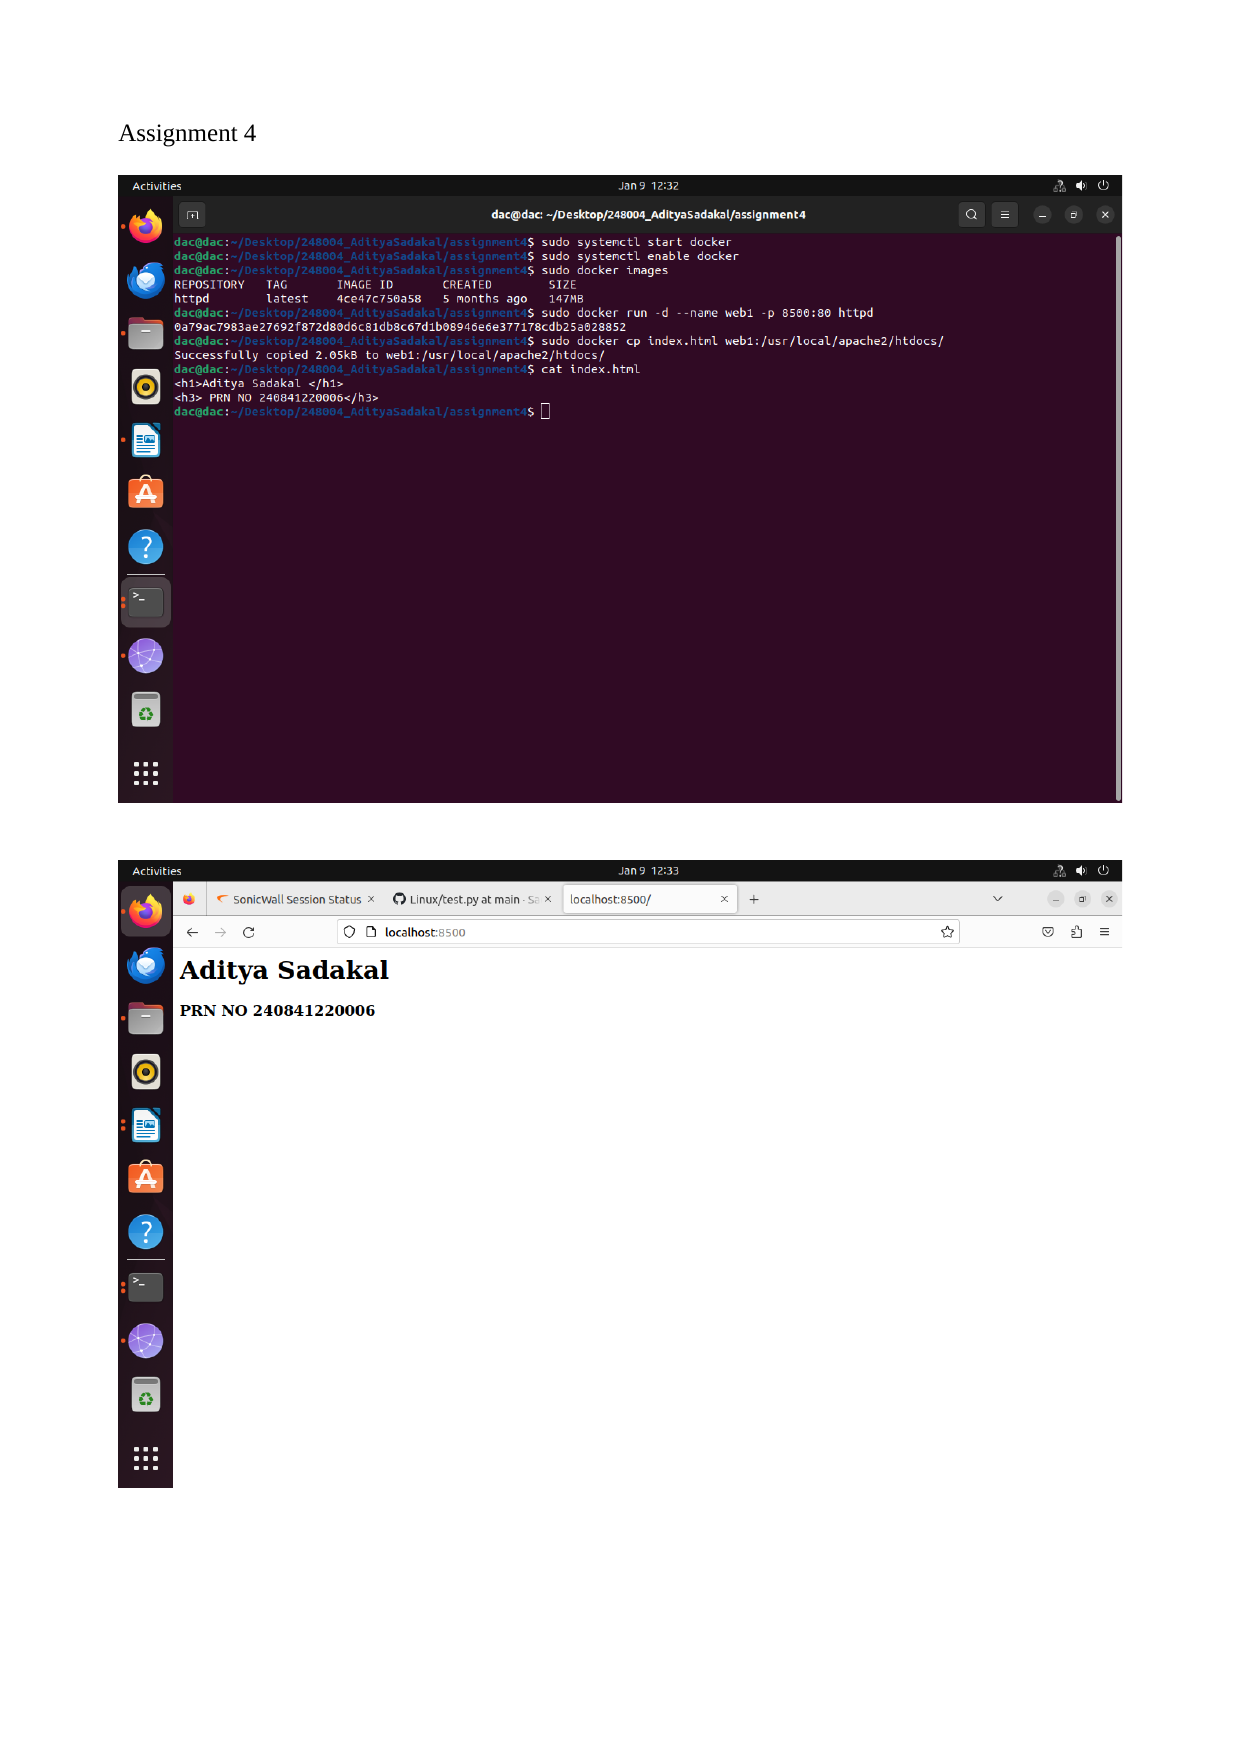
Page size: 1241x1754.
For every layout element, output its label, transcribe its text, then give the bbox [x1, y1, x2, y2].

picture [118, 175, 1123, 803]
picture [118, 860, 1123, 1488]
text Assignment 4 [118, 118, 1122, 147]
